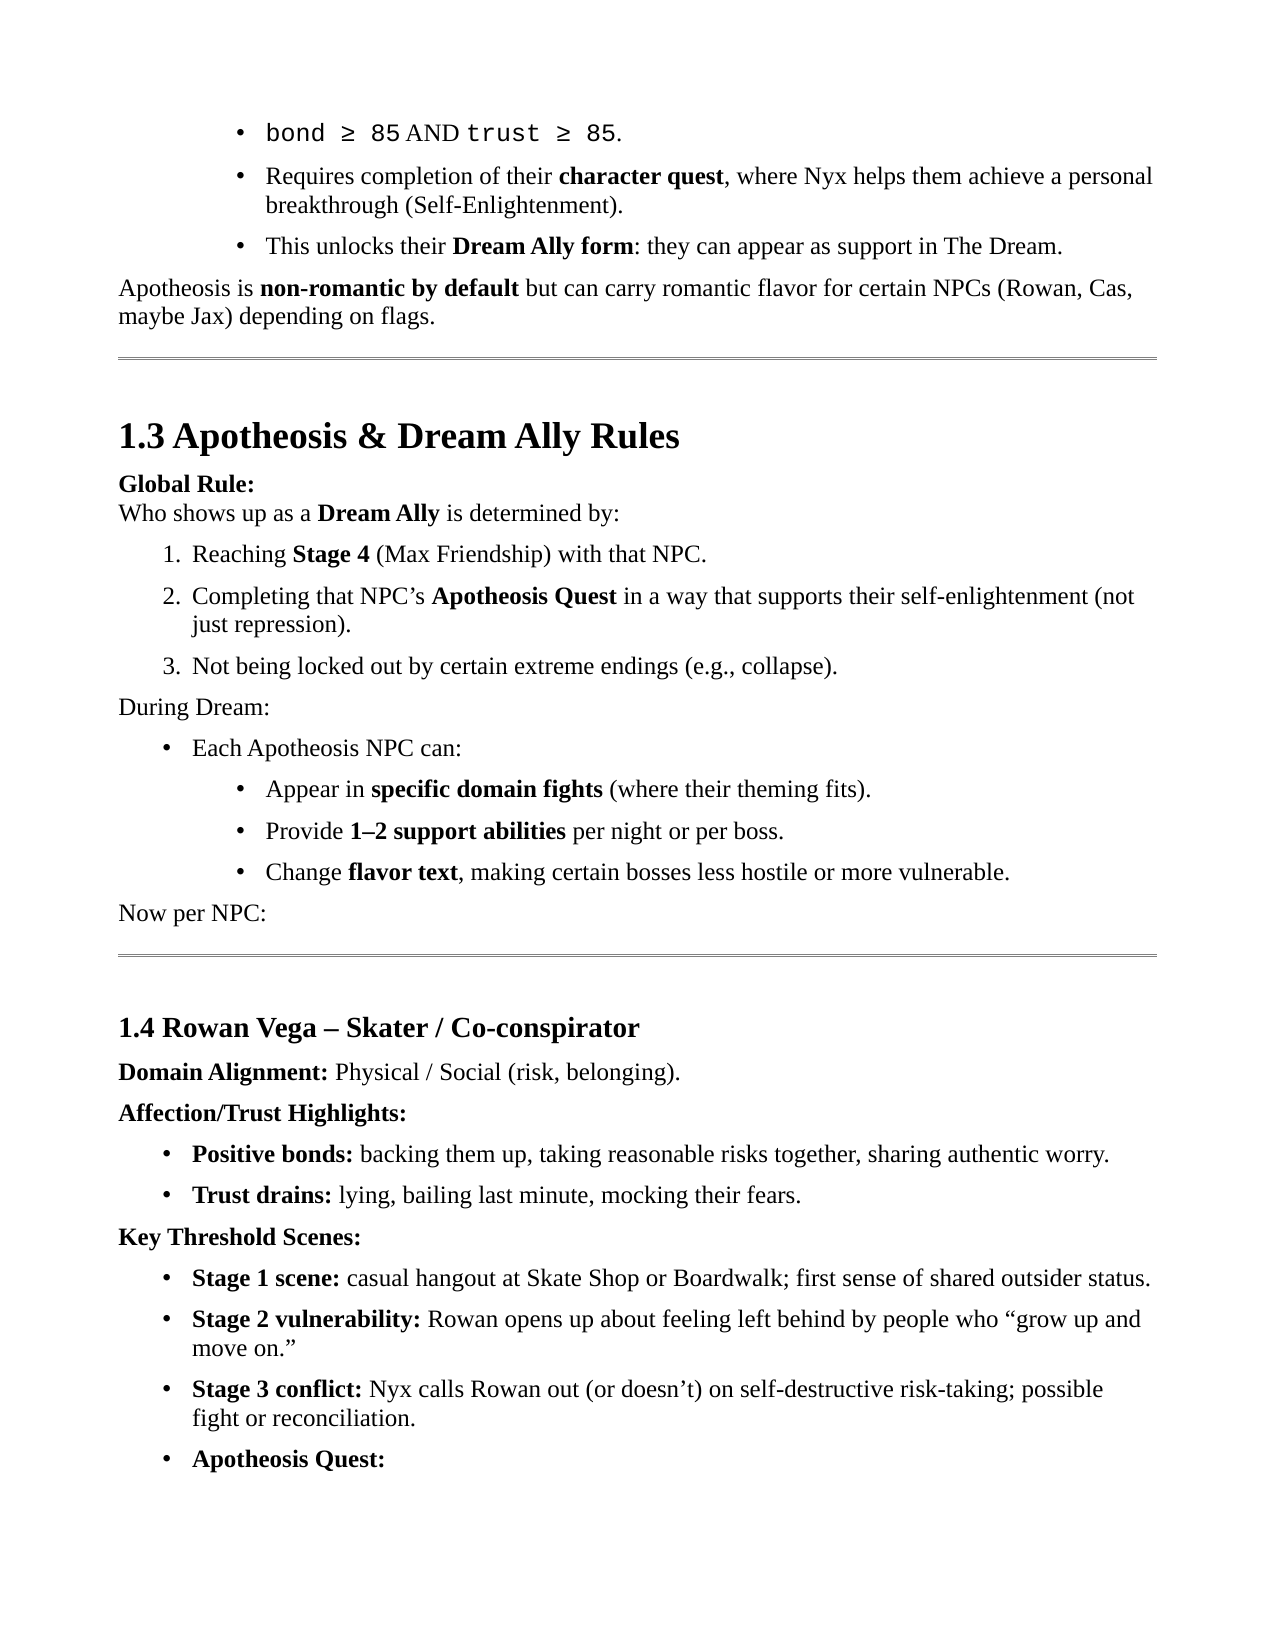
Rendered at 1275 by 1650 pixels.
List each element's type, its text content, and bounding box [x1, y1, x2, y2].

list Positive bonds: backing them up, taking reasonable risks together, sharing authentic worry. [162, 1139, 1157, 1168]
list This unlocks their Dream Ally form: they can appear as support in The Dream. [236, 231, 1157, 260]
text During Dream: [118, 692, 1157, 721]
text Global Rule: Who shows up as a Dream Ally is determined by: [118, 469, 1157, 527]
text Apotheosis is non-romantic by default but can carry romantic flavor for certain NPCs (Rowan, Cas, maybe Jax) depending on flags. [118, 273, 1157, 330]
list Reaching Stage 4 (Max Friendship) with that NPC. [162, 539, 1157, 568]
list Appear in specific domain fights (where their theming fits). [236, 774, 1157, 803]
list Stage 2 vulnerability: Rowan opens up about feeling left behind by people who “grow up and move on.” [162, 1304, 1157, 1362]
list Trust drains: lying, bailing last minute, mocking their fears. [162, 1180, 1157, 1209]
list Completing that NPC’s Apotheosis Quest in a way that supports their self-enlightenment (not just repression). [162, 581, 1157, 638]
list Stage 3 conflict: Nyx calls Rowan out (or doesn’t) on self-destructive risk-taking; possible fight or reconciliation. [162, 1374, 1157, 1432]
subtitle 1.3 Apotheosis & Dream Ally Rules [118, 414, 1157, 457]
text Key Threshold Scenes: [118, 1222, 1157, 1250]
subtitle 1.4 Rowan Vega – Skater / Co-conspirator [118, 1011, 1157, 1044]
list Provide 1–2 support abilities per night or per boss. [236, 816, 1157, 844]
text Affection/Trust Highlights: [118, 1098, 1157, 1127]
list Stage 1 scene: casual hangout at Skate Shop or Boardwalk; first sense of shared outsider status. [162, 1263, 1157, 1292]
text Domain Alignment: Physical / Social (risk, belonging). [118, 1057, 1157, 1085]
list Each Apotheosis NPC can: [162, 733, 1157, 762]
text Now per NPC: [118, 898, 1157, 927]
list Apotheosis Quest: [162, 1444, 1157, 1473]
list Change flavor text, making certain bosses less hostile or more vulnerable. [236, 857, 1157, 886]
list bond ≥ 85 AND trust ≥ 85. [236, 118, 1157, 149]
list Requires completion of their character quest, where Nyx helps them achieve a personal breakthrough (Self-Enlightenment). [236, 161, 1157, 219]
list Not being locked out by certain extreme endings (e.g., collapse). [162, 651, 1157, 679]
